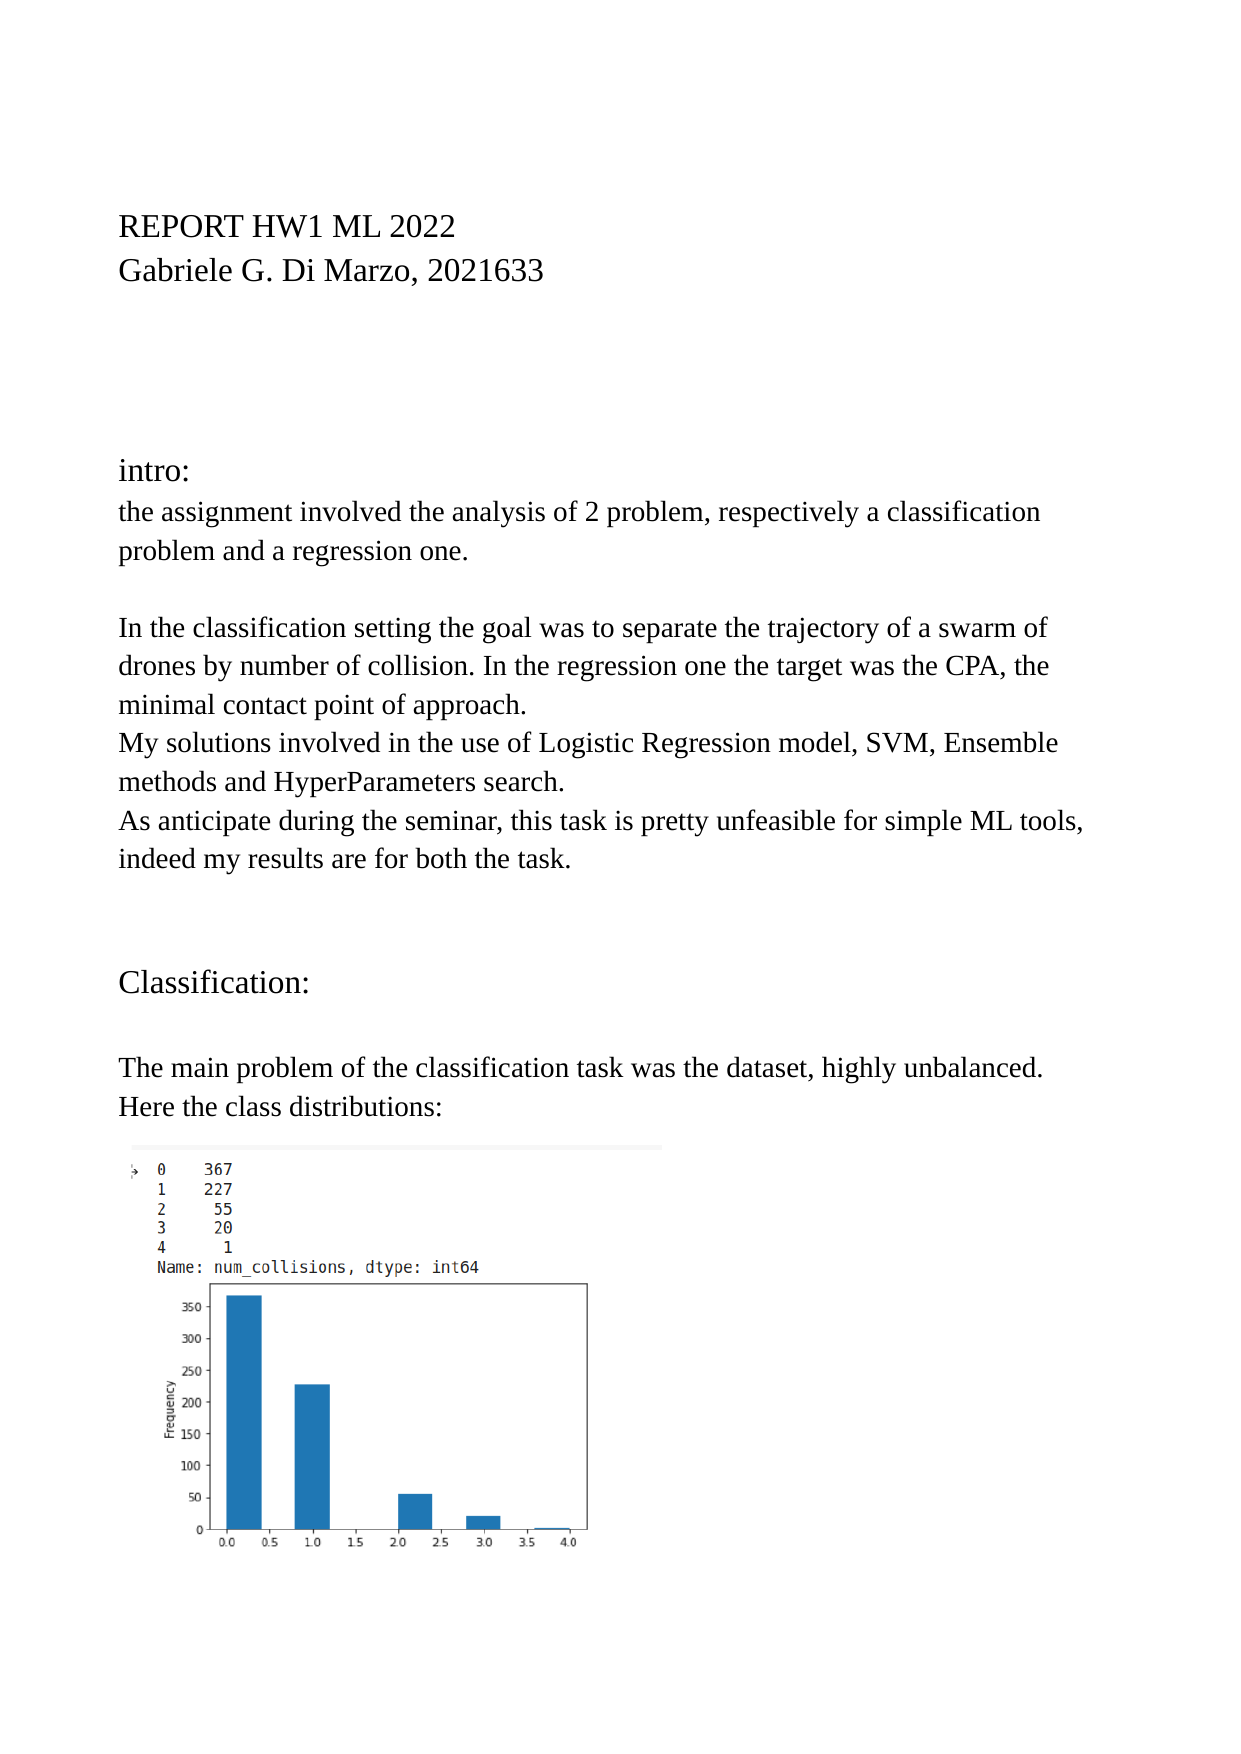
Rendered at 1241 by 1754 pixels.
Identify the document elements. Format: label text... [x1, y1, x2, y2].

text Classification: [118, 962, 1122, 1001]
text Gabriele G. Di Marzo, 2021633 [118, 250, 1122, 289]
picture [131, 1145, 662, 1574]
text As anticipate during the seminar, this task is pretty unfeasible for simple ML tools, indeed my results are for both the task. [118, 803, 1122, 875]
text In the classification setting the goal was to separate the trajectory of a swarm of drones by number of collision. In the regression one the target was the CPA, the minimal contact point of approach. [118, 610, 1122, 721]
text My solutions involved in the use of Logistic Regression model, SVM, Ensemble methods and HyperParameters search. [118, 726, 1122, 798]
text intro: [118, 450, 1122, 489]
text the assignment involved the analysis of 2 problem, respectively a classification problem and a regression one. [118, 494, 1122, 566]
text Here the class distributions: [118, 1089, 1122, 1123]
text REPORT HW1 ML 2022 [118, 206, 1122, 244]
text The main problem of the classification task was the dataset, highly unbalanced. [118, 1051, 1122, 1084]
